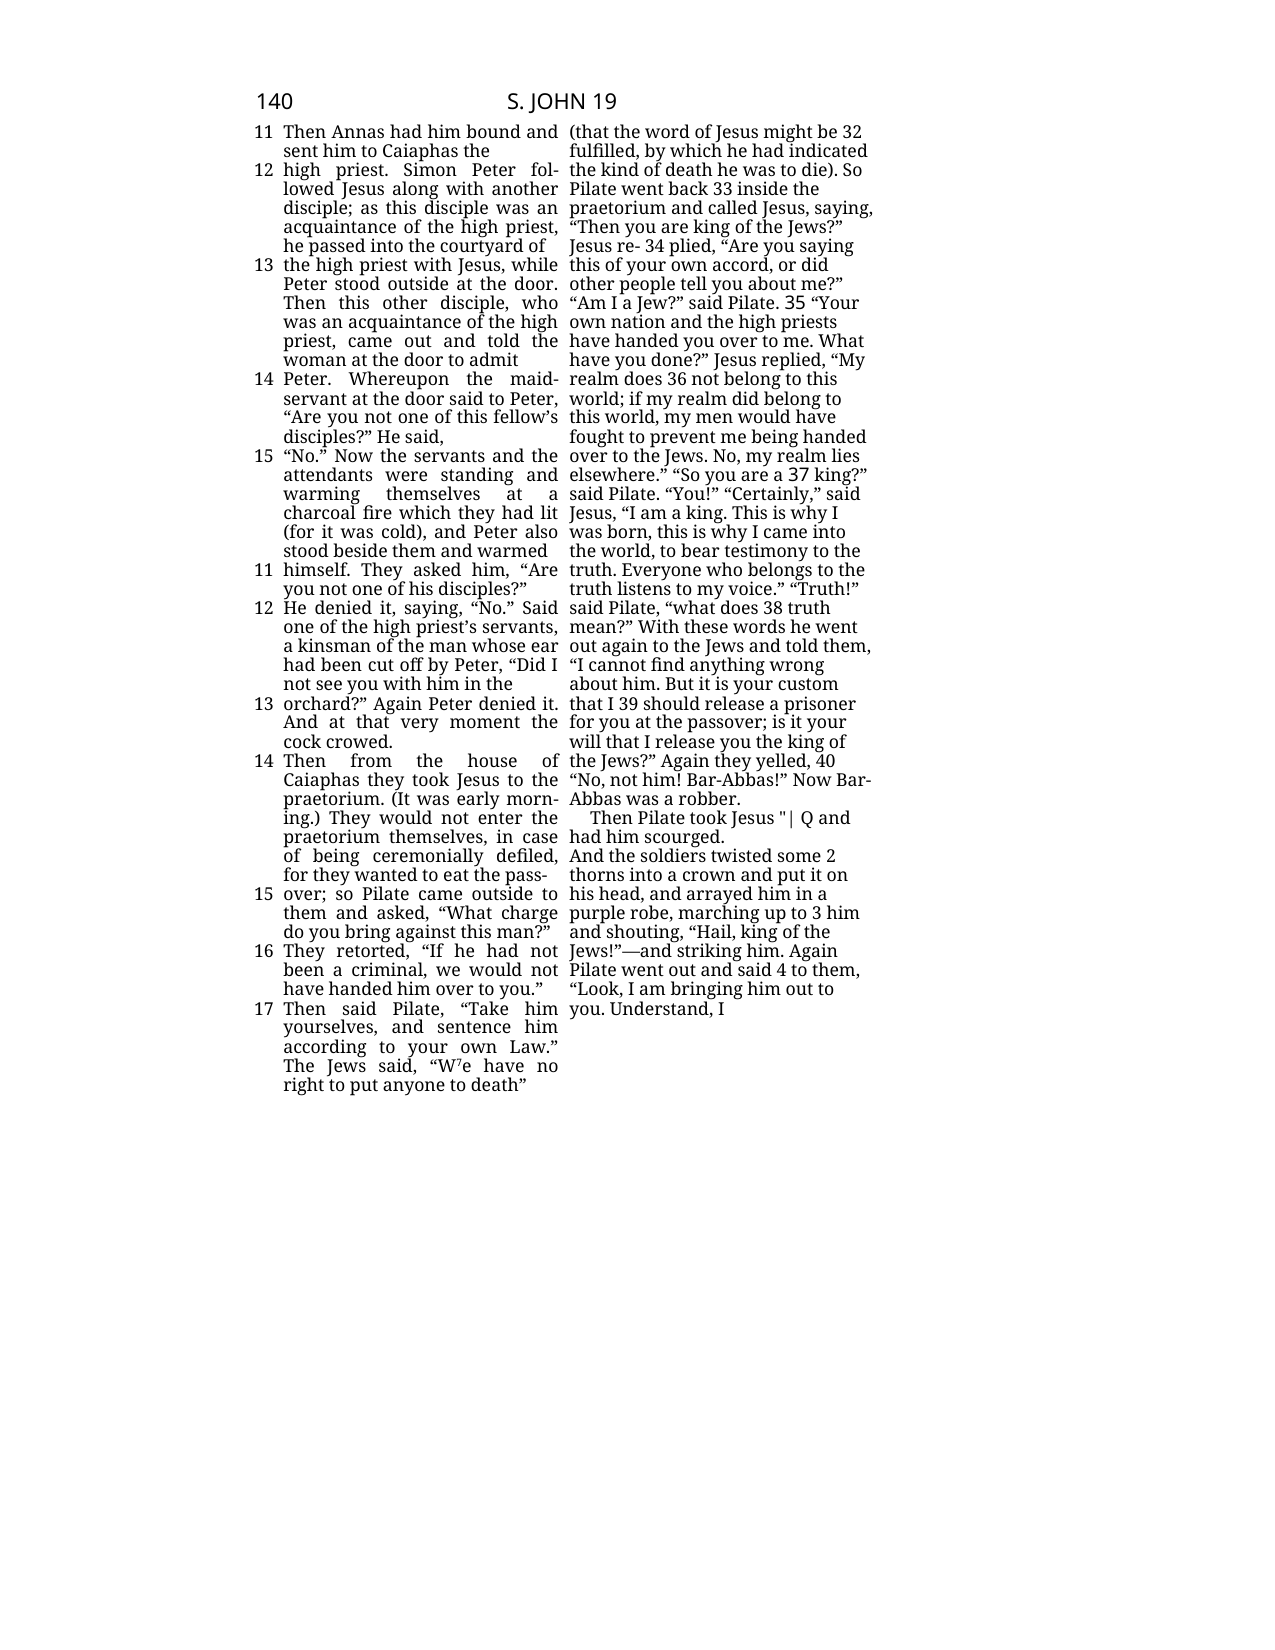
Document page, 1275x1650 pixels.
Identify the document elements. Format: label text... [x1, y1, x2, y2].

list high priest. Simon Peter fol­lowed Jesus along with another disciple; as this disciple was an acquaintance of the high priest, he passed into the courtyard of [254, 161, 558, 256]
list Peter. Whereupon the maid­servant at the door said to Peter, “Are you not one of this fellow’s disciples?” He said, [254, 371, 558, 447]
text Then Pilate took Jesus "| Q and had him scourged. [569, 809, 874, 847]
list Then Annas had him bound and sent him to Caiaphas the [254, 123, 558, 161]
list Then from the house of Caiaphas they took Jesus to the praetorium. (It was early morn­ing.) They would not enter the praetorium themselves, in case of being ceremonially defiled, for they wanted to eat the pass- [254, 752, 558, 885]
list orchard?” Again Peter denied it. And at that very moment the cock crowed. [254, 695, 558, 752]
list “No.” Now the servants and the attendants were standing and warming themselves at a charcoal fire which they had lit (for it was cold), and Peter also stood beside them and warmed [254, 447, 558, 561]
text (that the word of Jesus might be 32 fulfilled, by which he had indi­cated the kind of death he was to die). So Pilate went back 33 inside the praetorium and called Jesus, saying, “Then you are king of the Jews?” Jesus re- 34 plied, “Are you saying this of your own accord, or did other people tell you about me?” “Am I a Jew?” said Pilate. 35 “Your own nation and the high priests have handed you over to me. What have you done?” Jesus replied, “My realm does 36 not belong to this world; if my realm did belong to this world, my men would have fought to prevent me being handed over to the Jews. No, my realm lies elsewhere.” “So you are a 37 king?” said Pilate. “You!” “Certainly,” said Jesus, “I am a king. This is why I was born, this is why I came into the world, to bear testimony to the truth. Everyone who belongs to the truth listens to my voice.” “Truth!” said Pilate, “what does 38 truth mean?” With these words he went out again to the Jews and told them, “I cannot find anything wrong about him. But it is your custom that I 39 should release a prisoner for you at the passover; is it your will that I release you the king of the Jews?” Again they yelled, 40 “No, not him! Bar-Abbas!” Now Bar-Abbas was a robber. [569, 123, 874, 809]
list He denied it, saying, “No.” Said one of the high priest’s servants, a kinsman of the man whose ear had been cut off by Peter, “Did I not see you with him in the [254, 599, 558, 695]
list They retorted, “If he had not been a criminal, we would not have handed him over to you.” [254, 942, 558, 1000]
list the high priest with Jesus, while Peter stood outside at the door. Then this other disciple, who was an acquaintance of the high priest, came out and told the woman at the door to admit [254, 256, 558, 371]
list himself. They asked him, “Are you not one of his disciples?” [254, 561, 558, 599]
list over; so Pilate came outside to them and asked, “What charge do you bring against this man?” [254, 885, 558, 942]
text And the soldiers twisted some 2 thorns into a crown and put it on his head, and arrayed him in a purple robe, marching up to 3 him and shouting, “Hail, king of the Jews!”—and striking him. Again Pilate went out and said 4 to them, “Look, I am bringing him out to you. Understand, I [569, 847, 874, 1019]
list Then said Pilate, “Take him yourselves, and sentence him according to your own Law.” The Jews said, “W7e have no right to put anyone to death” [254, 1000, 558, 1095]
